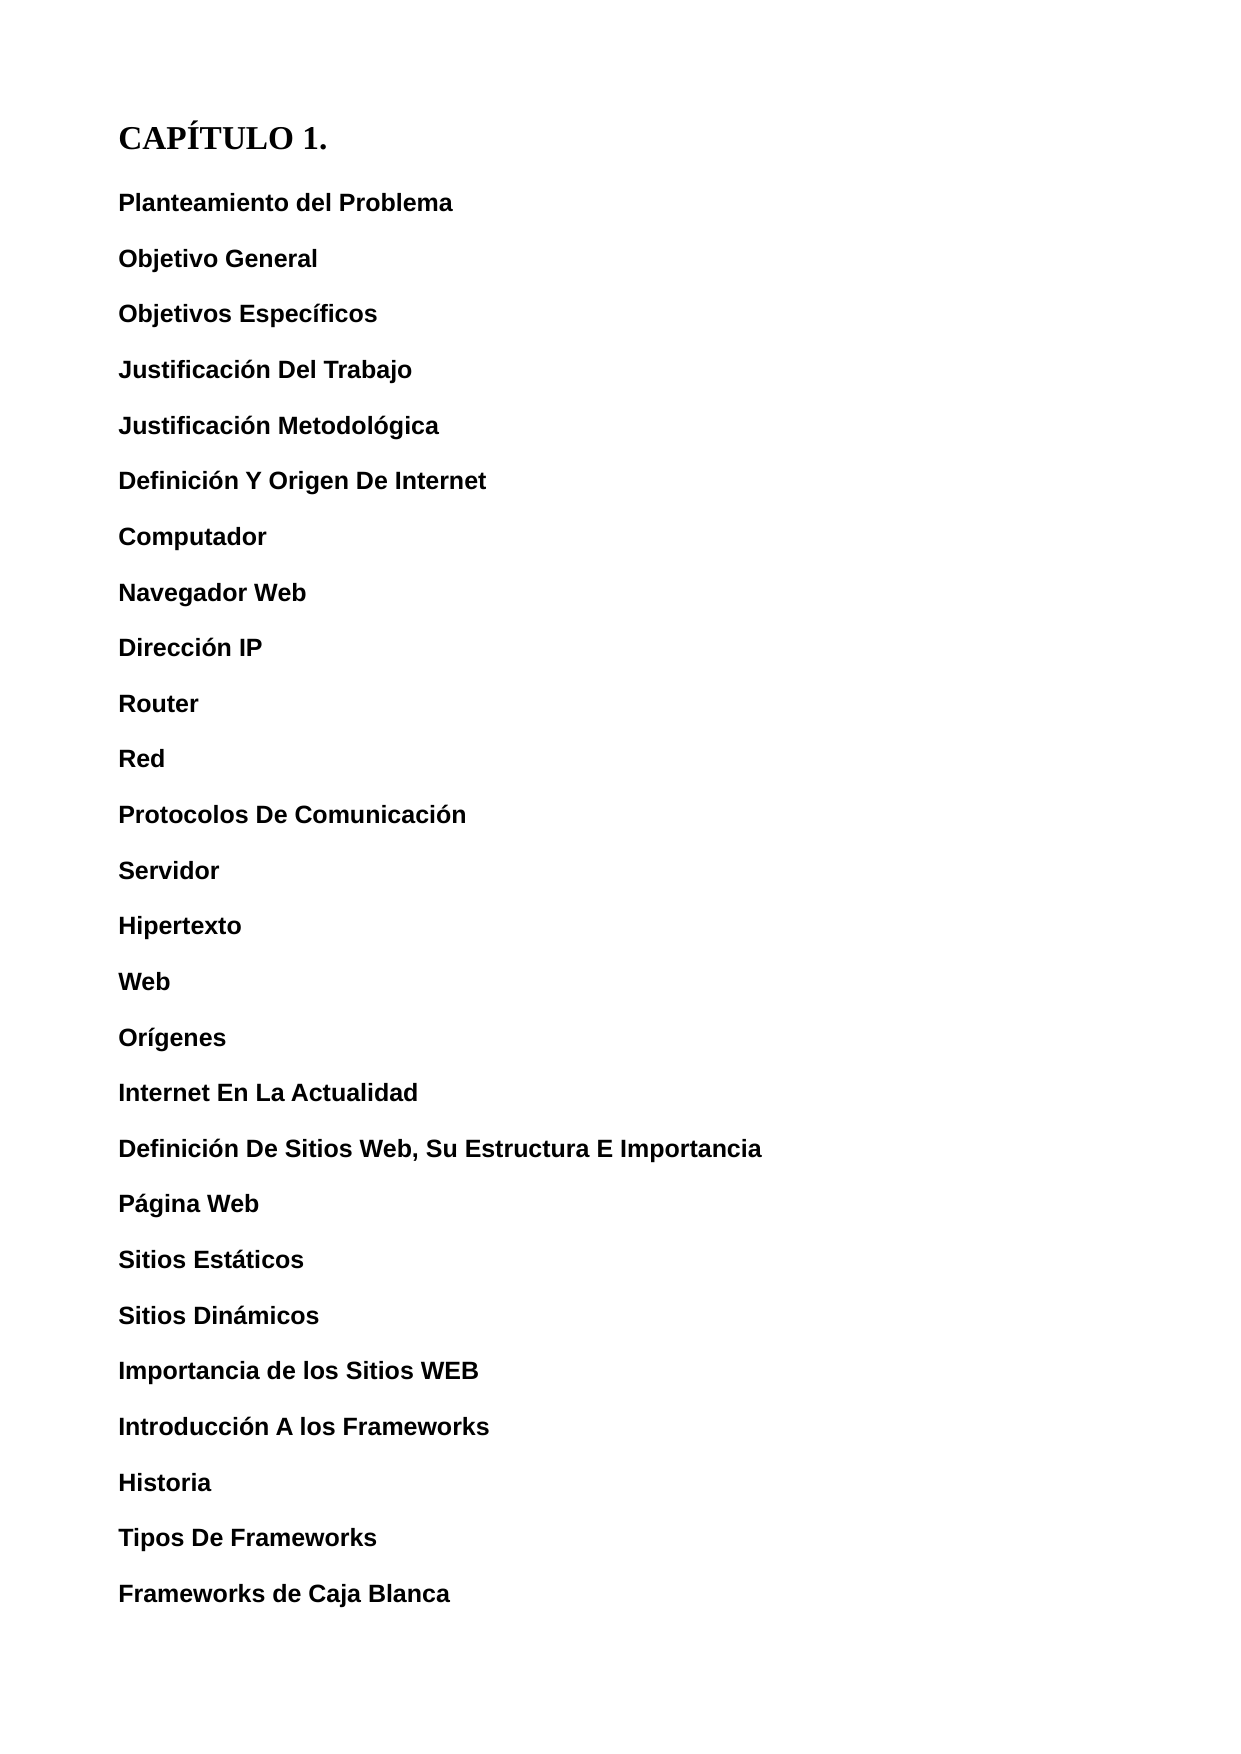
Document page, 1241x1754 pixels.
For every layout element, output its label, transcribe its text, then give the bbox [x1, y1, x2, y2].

text Computador [118, 522, 1122, 551]
text Planteamiento del Problema [118, 188, 1122, 217]
text Frameworks de Caja Blanca [118, 1579, 1122, 1607]
text CAPÍTULO 1. [118, 118, 1122, 156]
text Hipertexto [118, 911, 1122, 940]
text Página Web [118, 1189, 1122, 1218]
text Definición Y Origen De Internet [118, 466, 1122, 495]
text Router [118, 689, 1122, 717]
text Historia [118, 1467, 1122, 1496]
text Importancia de los Sitios WEB [118, 1356, 1122, 1385]
text Web [118, 967, 1122, 996]
text Red [118, 744, 1122, 773]
text Orígenes [118, 1022, 1122, 1051]
text Navegador Web [118, 577, 1122, 606]
text Sitios Estáticos [118, 1245, 1122, 1274]
text Dirección IP [118, 633, 1122, 662]
text Objetivo General [118, 244, 1122, 272]
text Introducción A los Frameworks [118, 1412, 1122, 1441]
text Tipos De Frameworks [118, 1523, 1122, 1552]
text Protocolos De Comunicación [118, 800, 1122, 829]
text Objetivos Específicos [118, 299, 1122, 328]
text Justificación Del Trabajo [118, 355, 1122, 384]
text Definición De Sitios Web, Su Estructura E Importancia [118, 1134, 1122, 1162]
text Servidor [118, 856, 1122, 884]
text Sitios Dinámicos [118, 1301, 1122, 1329]
text Internet En La Actualidad [118, 1078, 1122, 1107]
text Justificación Metodológica [118, 411, 1122, 439]
